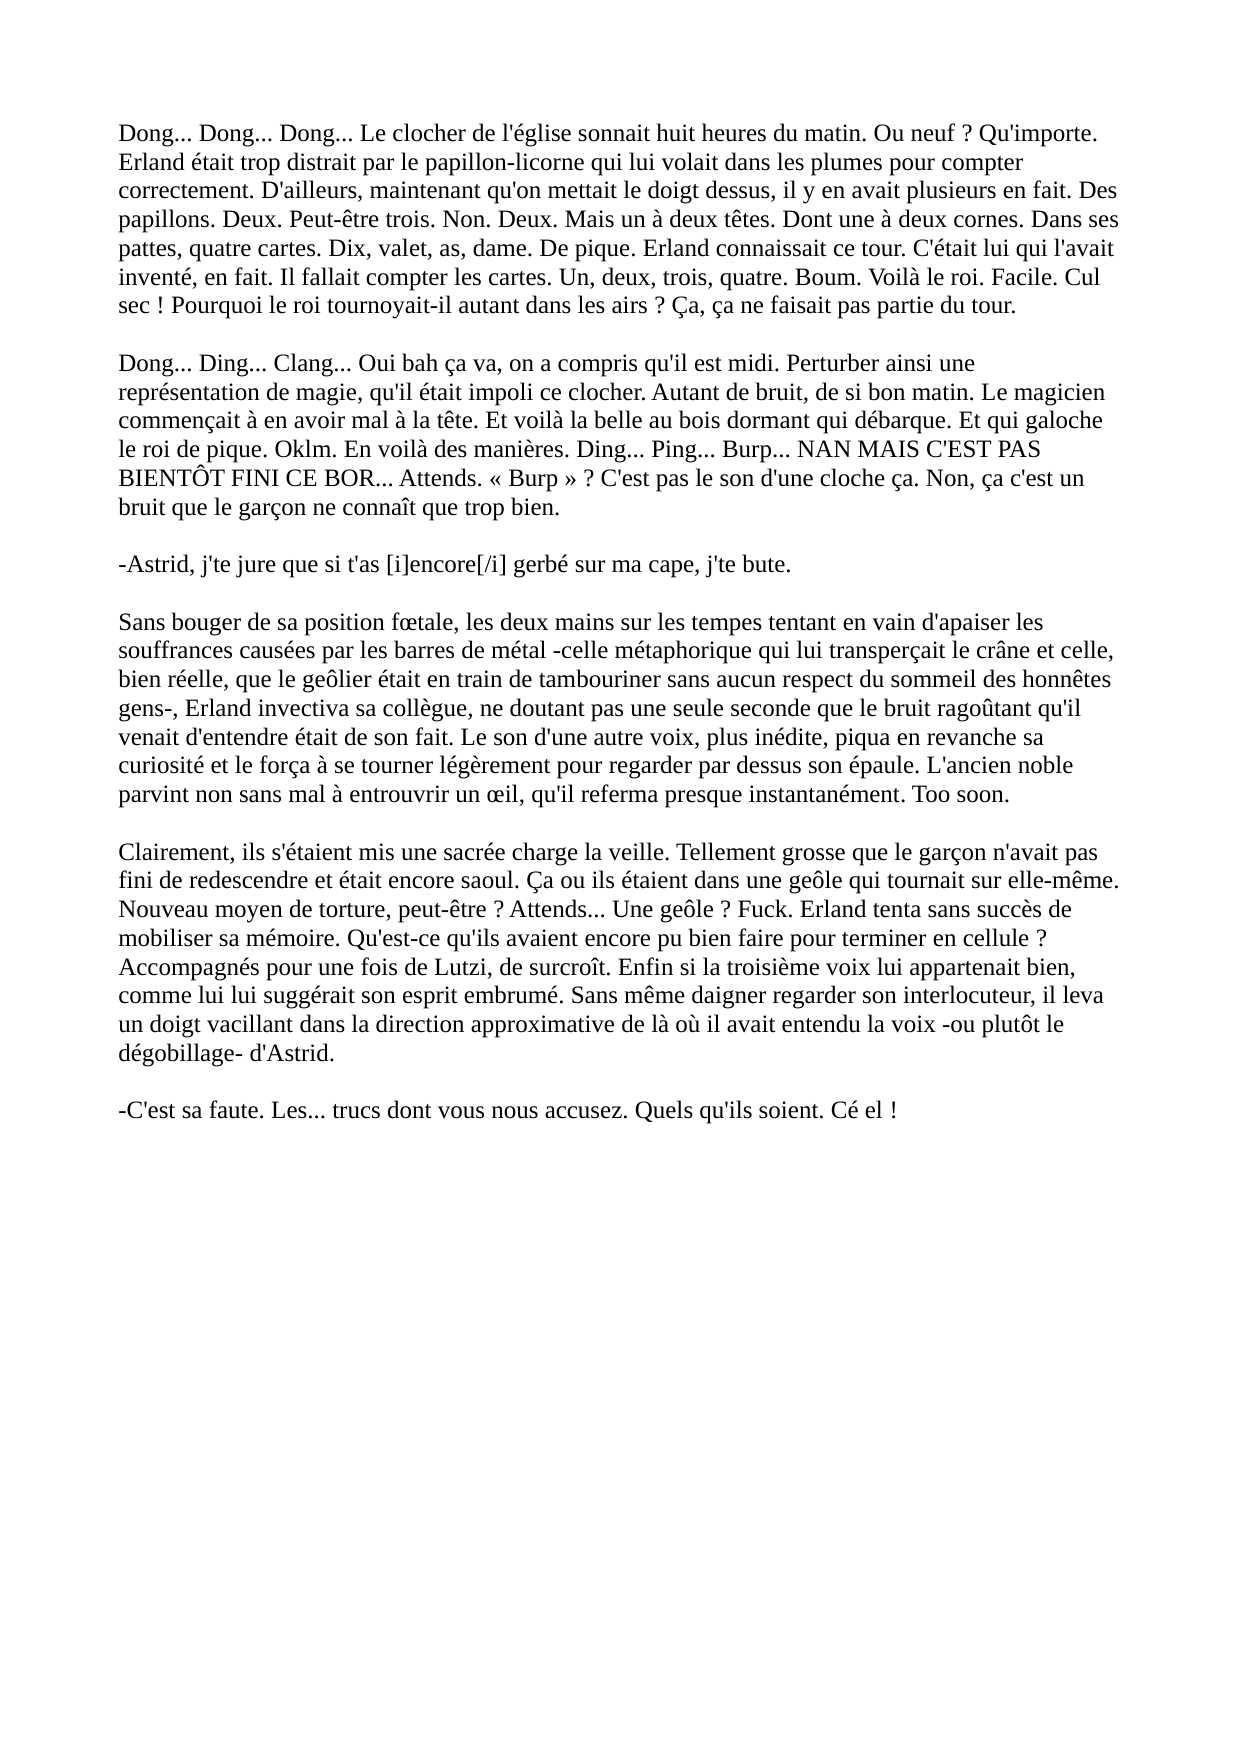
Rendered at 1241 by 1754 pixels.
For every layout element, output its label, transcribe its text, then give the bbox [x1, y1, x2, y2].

text Dong... Ding... Clang... Oui bah ça va, on a compris qu'il est midi. Perturber ainsi une représentation de magie, qu'il était impoli ce clocher. Autant de bruit, de si bon matin. Le magicien commençait à en avoir mal à la tête. Et voilà la belle au bois dormant qui débarque. Et qui galoche le roi de pique. Oklm. En voilà des manières. Ding... Ping... Burp... NAN MAIS C'EST PAS BIENTÔT FINI CE BOR... Attends. « Burp » ? C'est pas le son d'une cloche ça. Non, ça c'est un bruit que le garçon ne connaît que trop bien. [118, 348, 1122, 521]
text -C'est sa faute. Les... trucs dont vous nous accusez. Quels qu'ils soient. Cé el ! [118, 1096, 1122, 1124]
text Dong... Dong... Dong... Le clocher de l'église sonnait huit heures du matin. Ou neuf ? Qu'importe. Erland était trop distrait par le papillon-licorne qui lui volait dans les plumes pour compter correctement. D'ailleurs, maintenant qu'on mettait le doigt dessus, il y en avait plusieurs en fait. Des papillons. Deux. Peut-être trois. Non. Deux. Mais un à deux têtes. Dont une à deux cornes. Dans ses pattes, quatre cartes. Dix, valet, as, dame. De pique. Erland connaissait ce tour. C'était lui qui l'avait inventé, en fait. Il fallait compter les cartes. Un, deux, trois, quatre. Boum. Voilà le roi. Facile. Cul sec ! Pourquoi le roi tournoyait-il autant dans les airs ? Ça, ça ne faisait pas partie du tour. [118, 118, 1122, 319]
text -Astrid, j'te jure que si t'as [i]encore[/i] gerbé sur ma cape, j'te bute. [118, 549, 1122, 578]
text Sans bouger de sa position fœtale, les deux mains sur les tempes tentant en vain d'apaiser les souffrances causées par les barres de métal -celle métaphorique qui lui transperçait le crâne et celle, bien réelle, que le geôlier était en train de tambouriner sans aucun respect du sommeil des honnêtes gens-, Erland invectiva sa collègue, ne doutant pas une seule seconde que le bruit ragoûtant qu'il venait d'entendre était de son fait. Le son d'une autre voix, plus inédite, piqua en revanche sa curiosité et le força à se tourner légèrement pour regarder par dessus son épaule. L'ancien noble parvint non sans mal à entrouvrir un œil, qu'il referma presque instantanément. Too soon. [118, 607, 1122, 808]
text Clairement, ils s'étaient mis une sacrée charge la veille. Tellement grosse que le garçon n'avait pas fini de redescendre et était encore saoul. Ça ou ils étaient dans une geôle qui tournait sur elle-même. Nouveau moyen de torture, peut-être ? Attends... Une geôle ? Fuck. Erland tenta sans succès de mobiliser sa mémoire. Qu'est-ce qu'ils avaient encore pu bien faire pour terminer en cellule ? Accompagnés pour une fois de Lutzi, de surcroît. Enfin si la troisième voix lui appartenait bien, comme lui lui suggérait son esprit embrumé. Sans même daigner regarder son interlocuteur, il leva un doigt vacillant dans la direction approximative de là où il avait entendu la voix -ou plutôt le dégobillage- d'Astrid. [118, 837, 1122, 1067]
